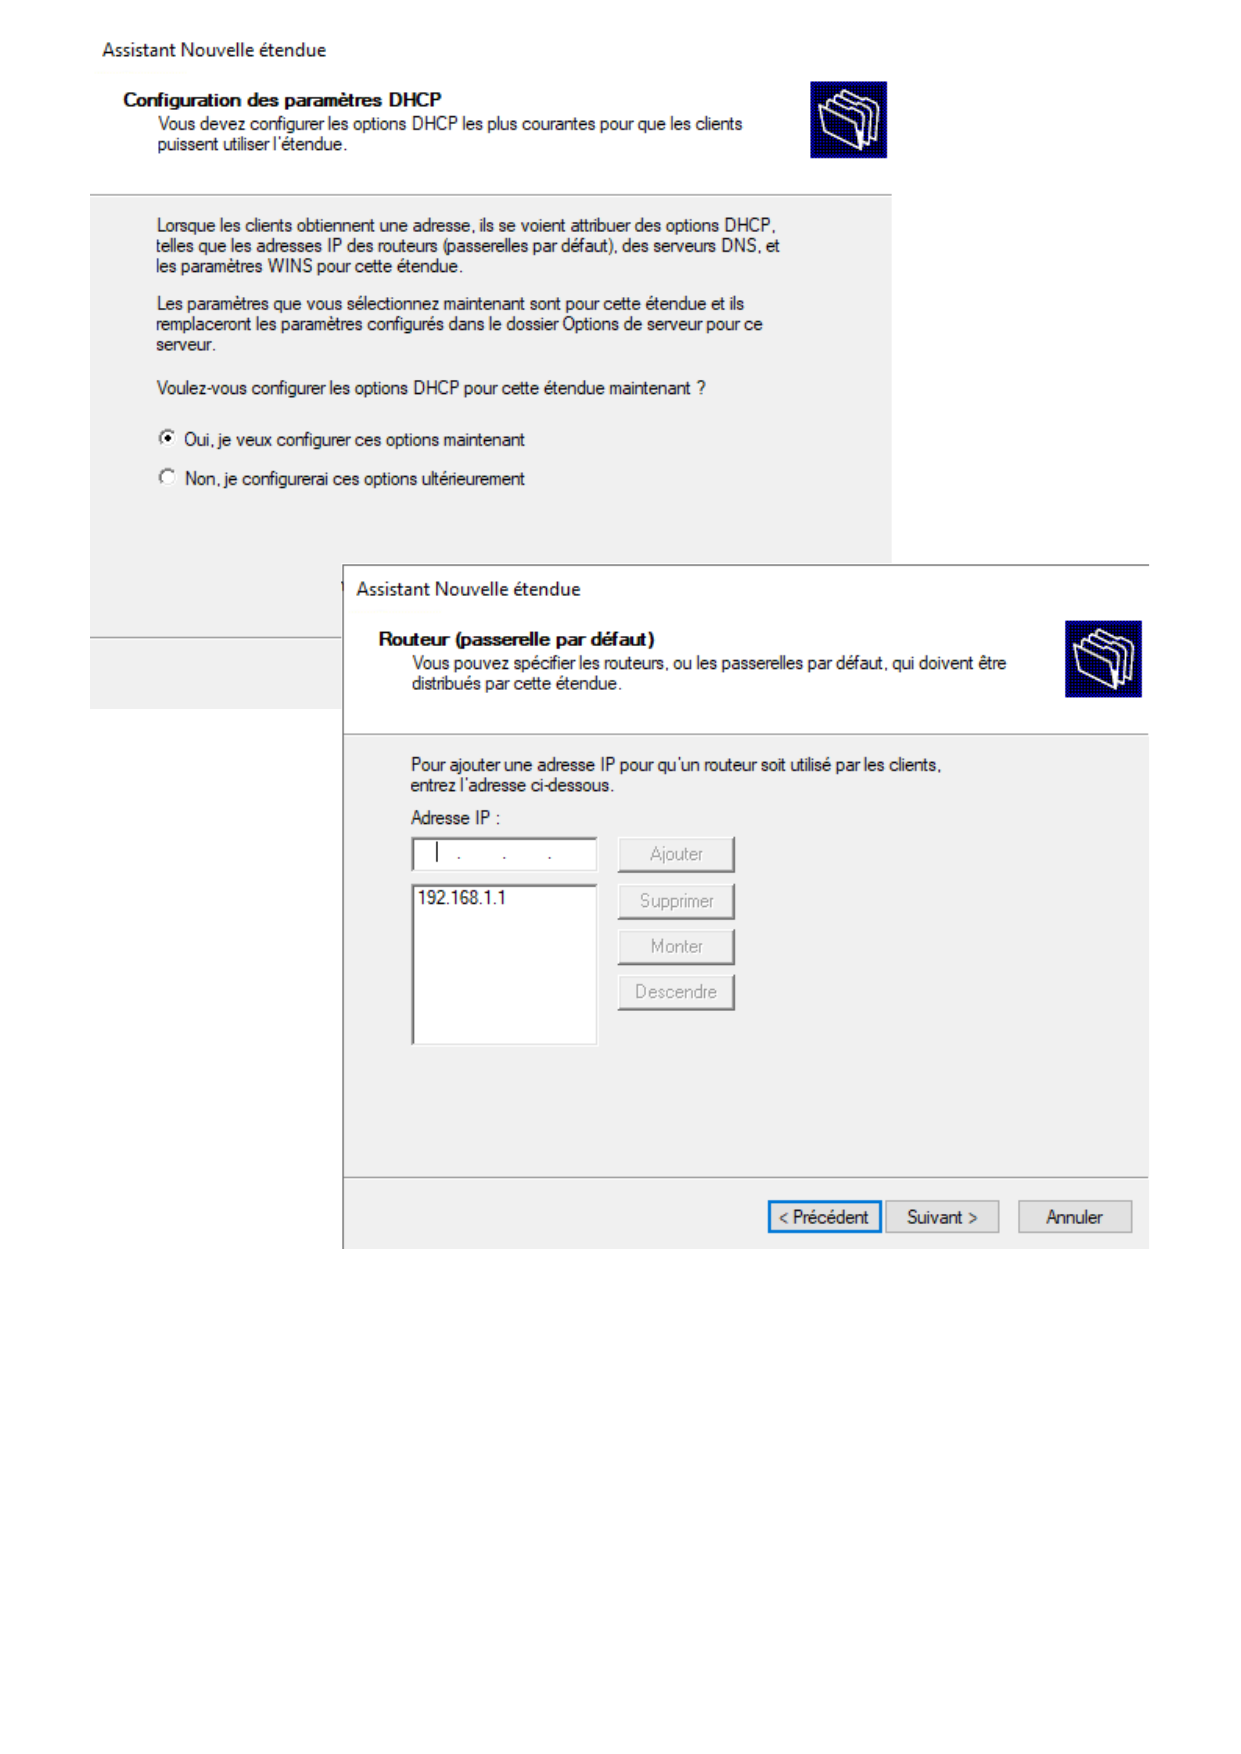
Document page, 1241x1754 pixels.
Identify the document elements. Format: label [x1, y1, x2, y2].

picture [90, 27, 1150, 1249]
